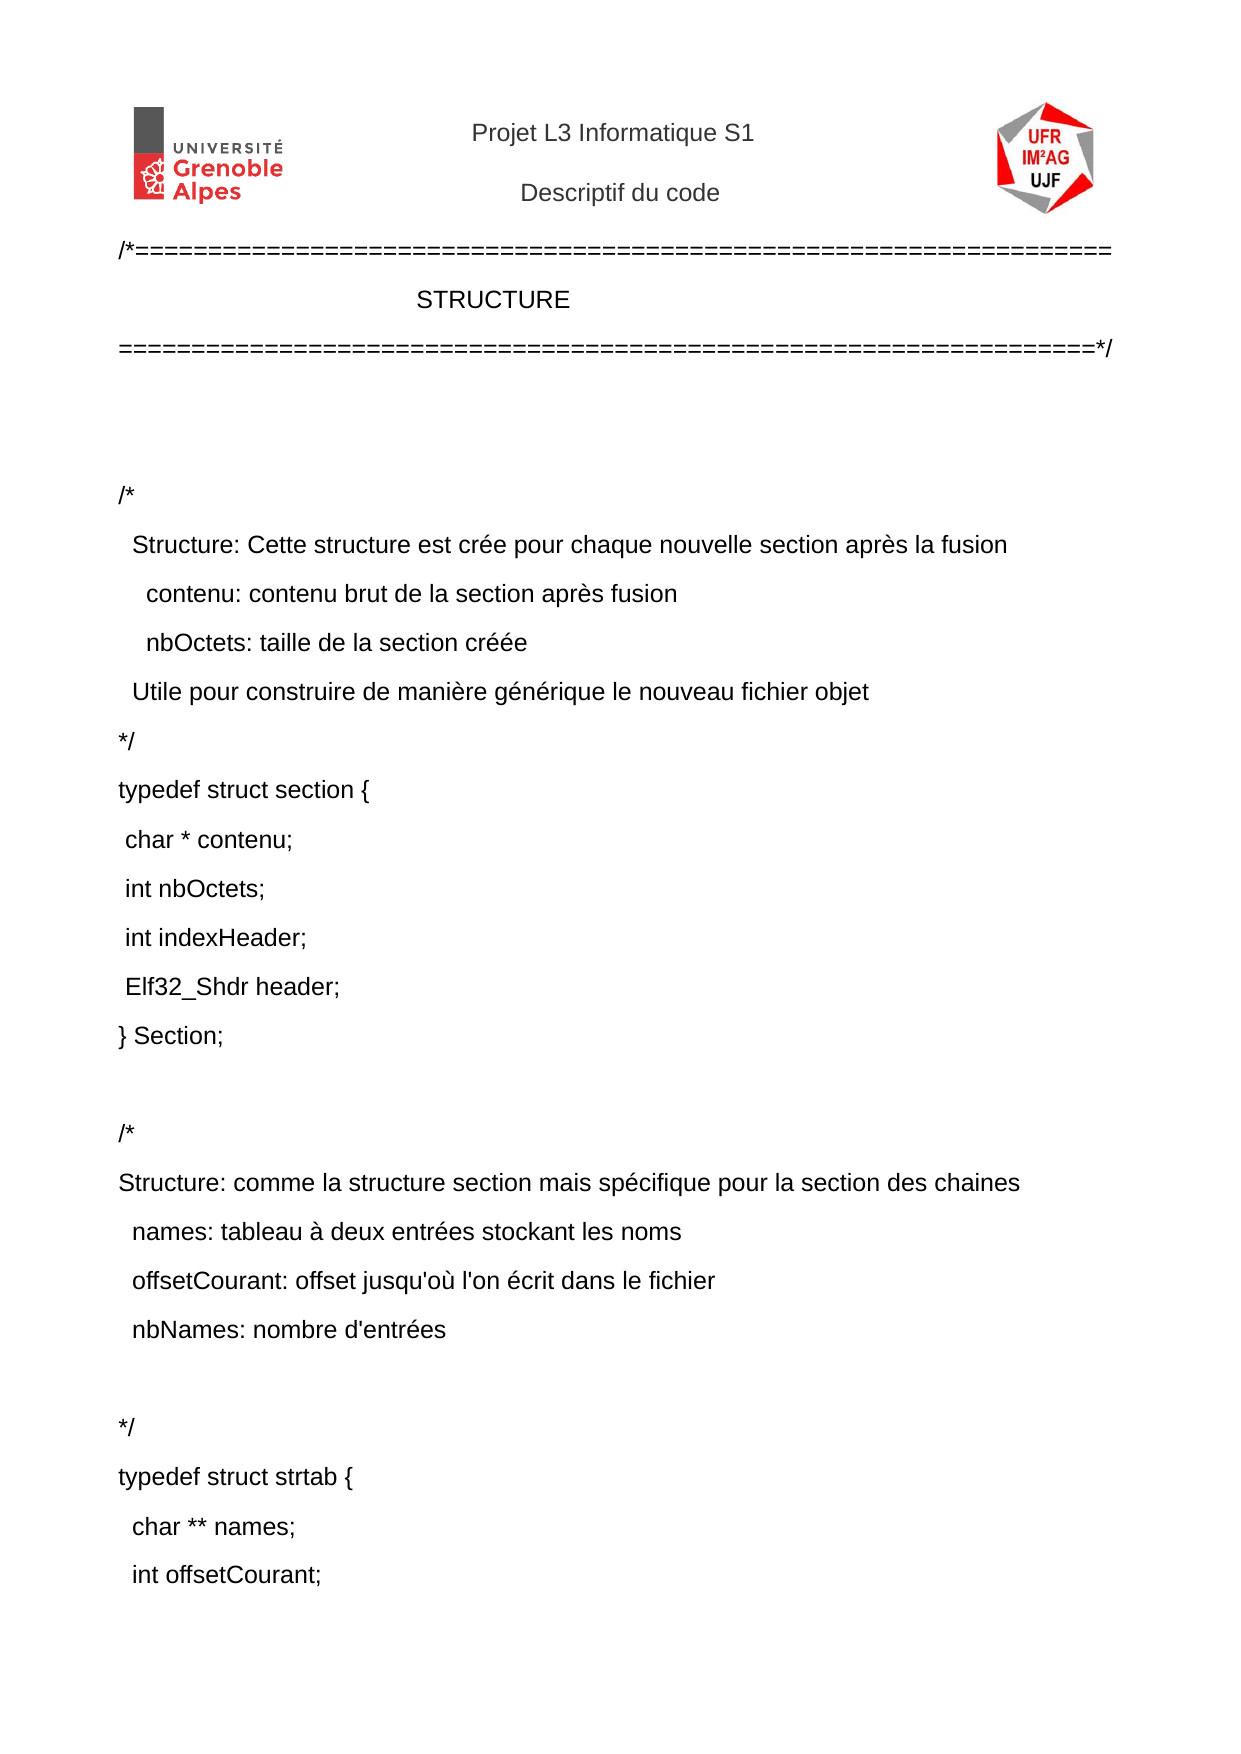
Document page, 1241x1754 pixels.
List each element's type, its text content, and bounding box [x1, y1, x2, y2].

text } Section; [118, 1021, 1122, 1049]
text names: tableau à deux entrées stockant les noms [118, 1217, 1122, 1246]
text char * contenu; [118, 824, 1122, 853]
text /*=================================================================== [118, 236, 1122, 264]
text Structure: comme la structure section mais spécifique pour la section des chaines [118, 1168, 1122, 1197]
text int nbOctets; [118, 874, 1122, 902]
text offsetCourant: offset jusqu'où l'on écrit dans le fichier [118, 1266, 1122, 1295]
text Utile pour construire de manière générique le nouveau fichier objet [118, 677, 1122, 706]
text */ [118, 726, 1122, 755]
picture [997, 102, 1094, 214]
text int indexHeader; [118, 923, 1122, 951]
text ===================================================================*/ [118, 334, 1122, 363]
text */ [118, 1413, 1122, 1442]
text typedef struct section { [118, 776, 1122, 804]
text char ** names; [118, 1511, 1122, 1540]
text /* [118, 1119, 1122, 1148]
text nbOctets: taille de la section créée [118, 628, 1122, 657]
text int offsetCourant; [118, 1561, 1122, 1589]
picture [133, 107, 283, 204]
text typedef struct strtab { [118, 1462, 1122, 1491]
text Structure: Cette structure est crée pour chaque nouvelle section après la fusion [118, 530, 1122, 559]
text /* [118, 481, 1122, 510]
text contenu: contenu brut de la section après fusion [118, 579, 1122, 608]
text STRUCTURE [118, 285, 1122, 314]
text Elf32_Shdr header; [118, 972, 1122, 1001]
text nbNames: nombre d'entrées [118, 1315, 1122, 1344]
